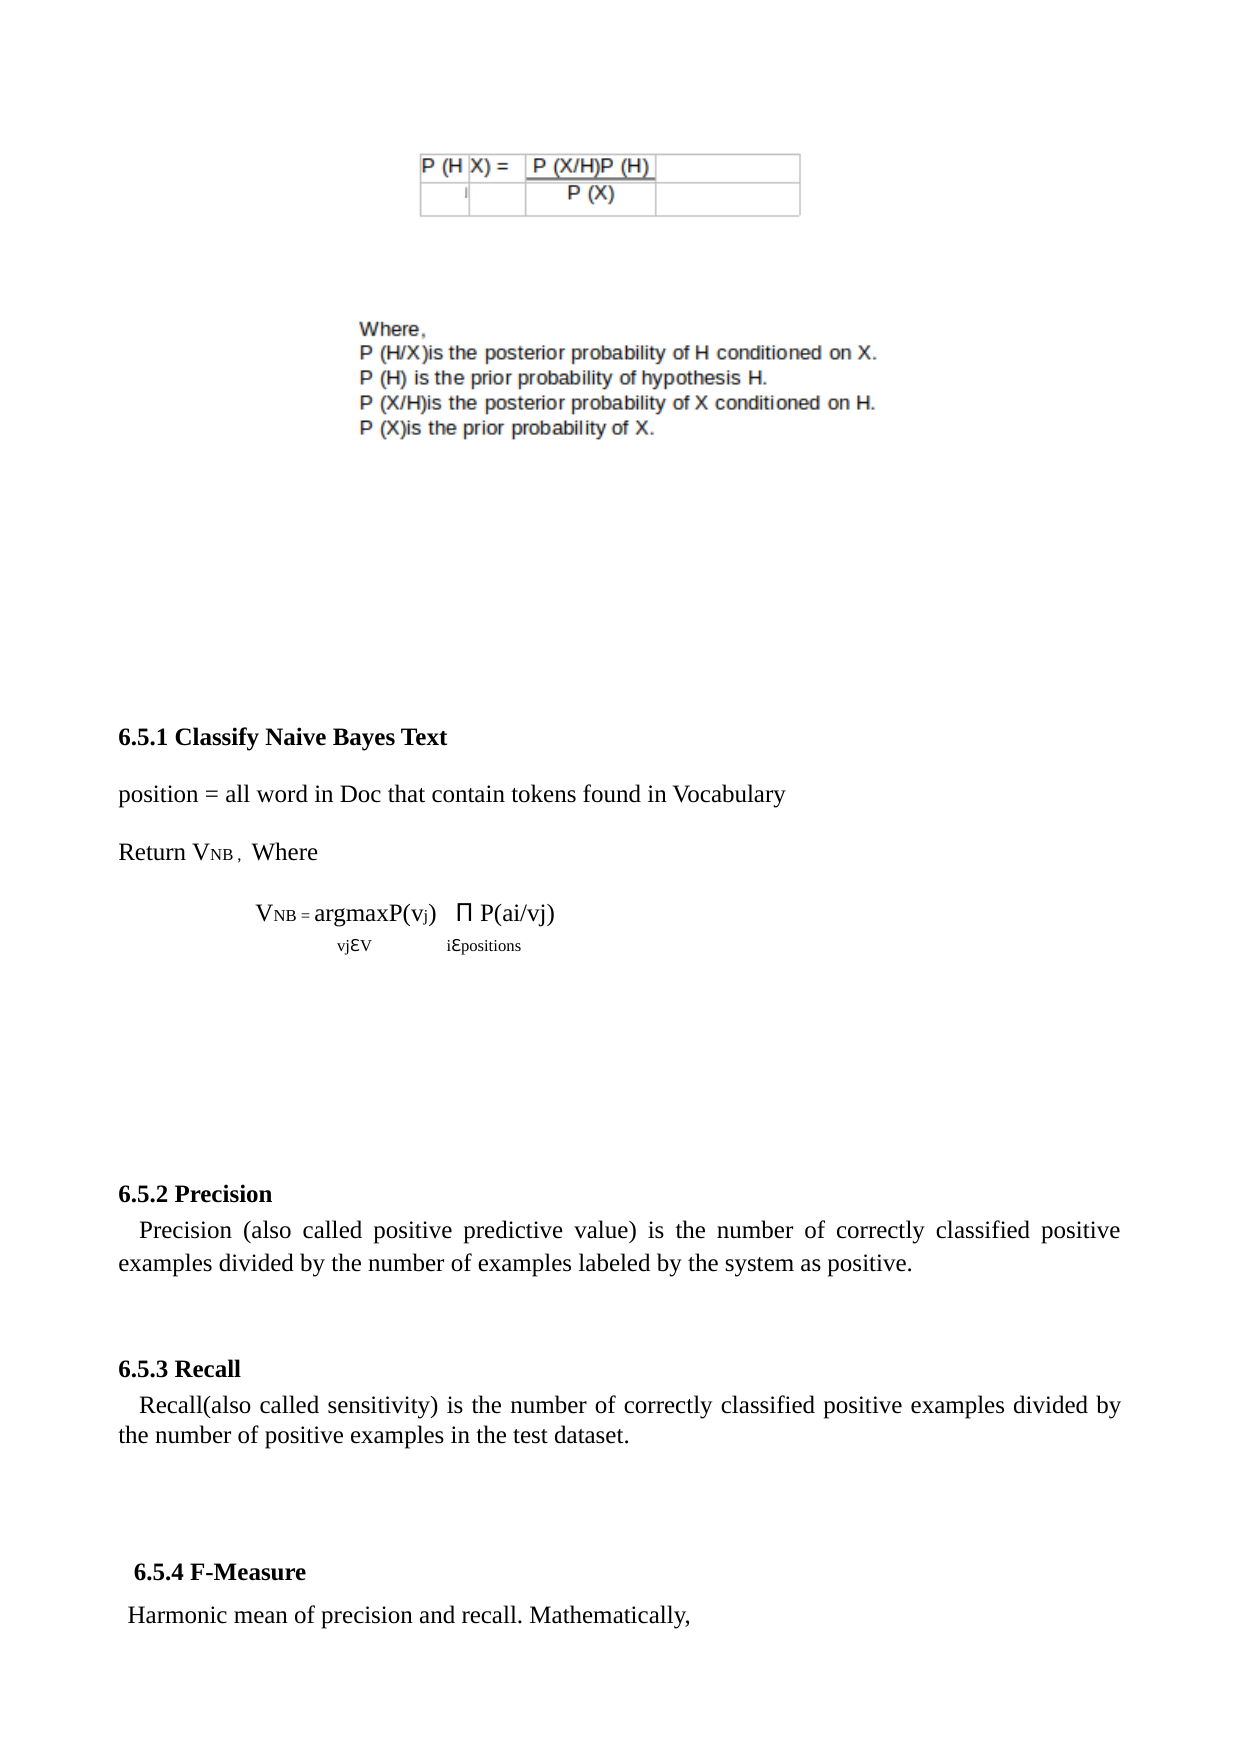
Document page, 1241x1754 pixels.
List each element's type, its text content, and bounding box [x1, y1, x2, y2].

text Recall(also called sensitivity) is the number of correctly classified positive examples divided by the number of positive examples in the test dataset. [118, 1390, 1122, 1449]
text 6.5.3 Recall [118, 1354, 1122, 1383]
list VNB = argmaxP(vj) П P(ai/vj) [118, 894, 1122, 928]
text 6.5.2 Precision [118, 1179, 1122, 1208]
list position = all word in Doc that contain tokens found in Vocabulary [118, 779, 1122, 808]
picture [406, 146, 834, 225]
text Precision (also called positive predictive value) is the number of correctly classified positive examples divided by the number of examples labeled by the system as positive. [118, 1215, 1122, 1276]
list Return VNB , Where [118, 837, 1122, 866]
text Harmonic mean of precision and recall. Mathematically, [127, 1601, 1122, 1629]
list 6.5.1 Classify Naive Bayes Text [118, 722, 1122, 751]
text 6.5.4 F-Measure [127, 1557, 1122, 1586]
picture [355, 319, 885, 449]
list vjƐV iƐpositions [118, 928, 1122, 957]
